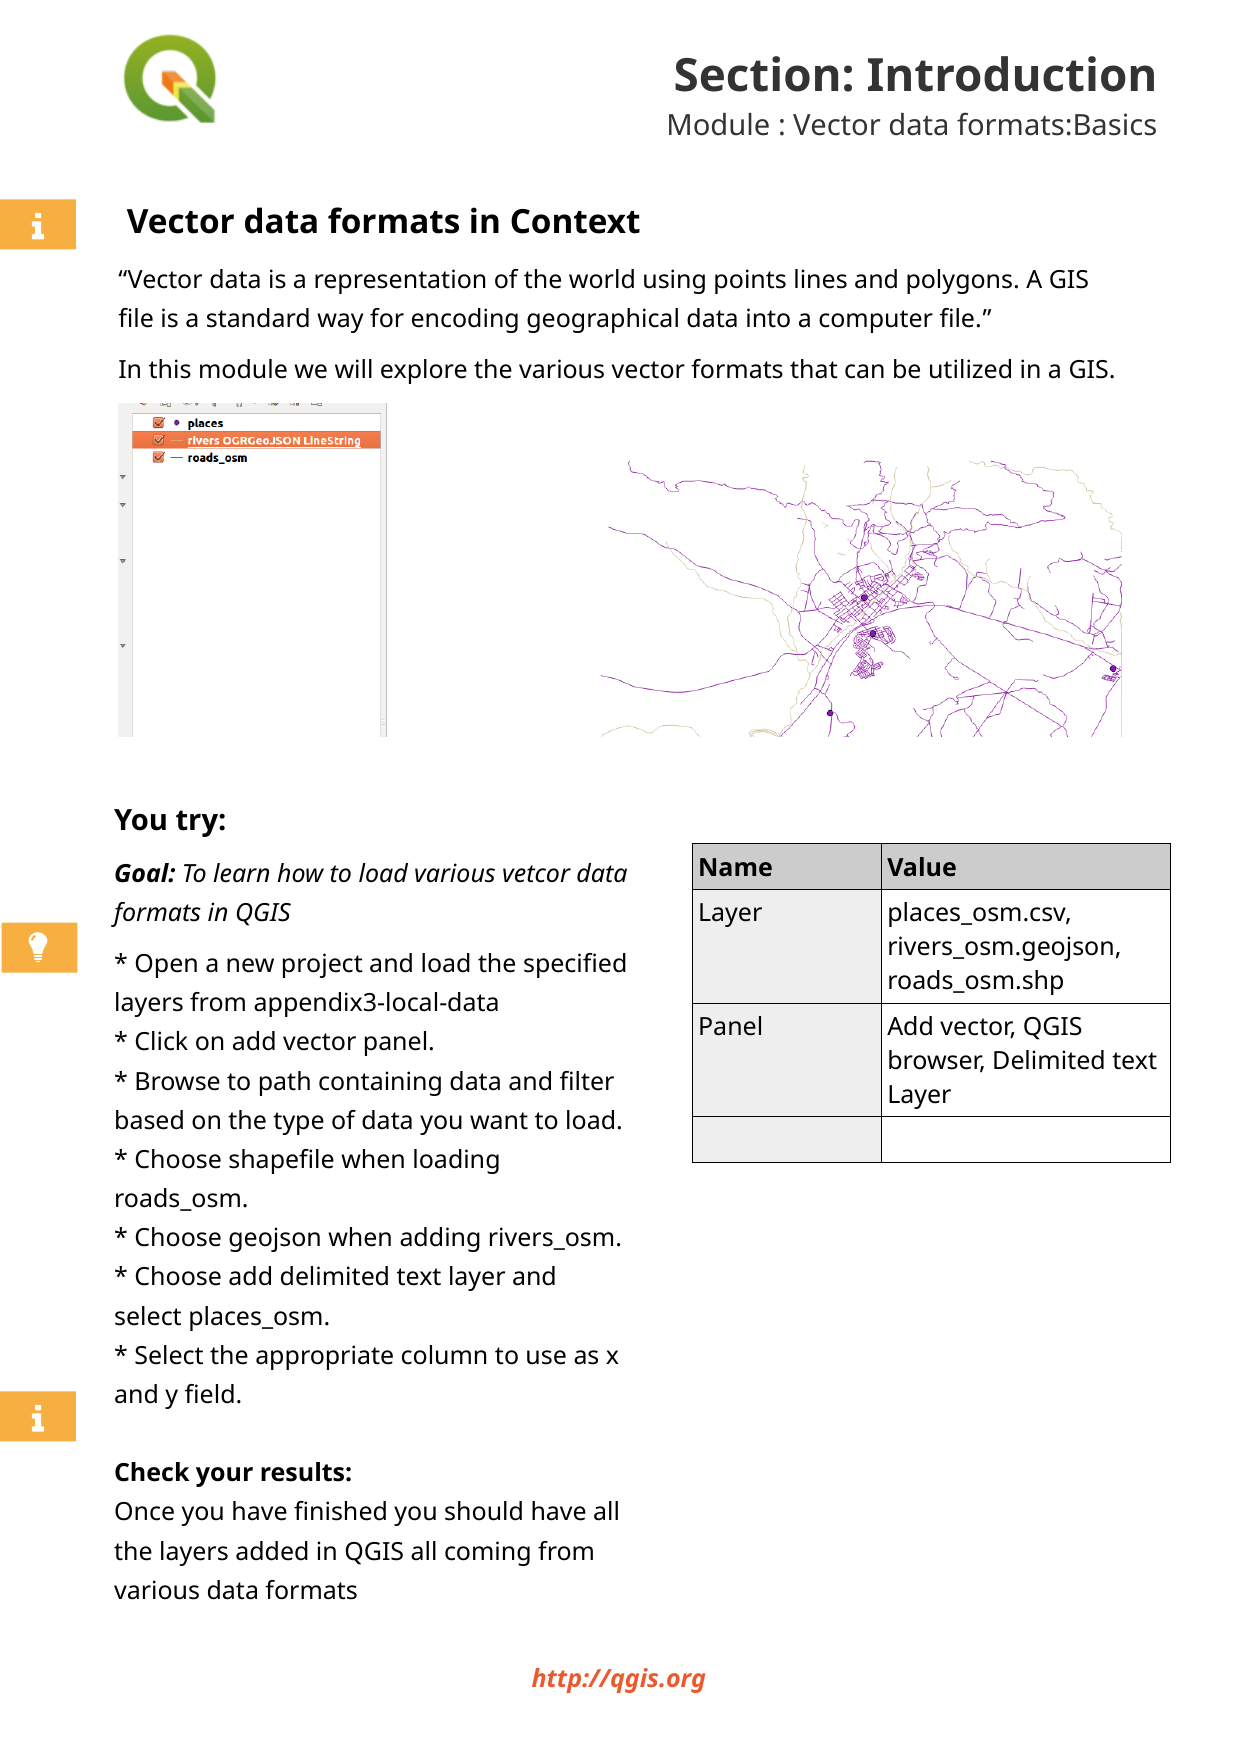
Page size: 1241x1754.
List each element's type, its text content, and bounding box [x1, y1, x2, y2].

table_cell Layer [693, 890, 881, 1003]
table_header Value [882, 844, 1170, 889]
picture [118, 403, 1123, 737]
subtitle Vector data formats in Context [118, 198, 1122, 243]
table_cell places_osm.csv, rivers_osm.geojson, roads_osm.shp [882, 890, 1170, 1003]
text “Vector data is a representation of the world using points lines and polygons. A GIS file is a standard way for encoding geographical data into a computer file.” [118, 262, 1122, 335]
table_cell [882, 1117, 1170, 1162]
picture [122, 31, 218, 127]
table_cell Add vector, QGIS browser, Delimited text Layer [882, 1004, 1170, 1116]
table_cell [693, 1117, 881, 1162]
table_header Name [693, 844, 881, 889]
table_cell Panel [693, 1004, 881, 1116]
text In this module we will explore the various vector formats that can be utilized in a GIS. [118, 352, 1122, 386]
